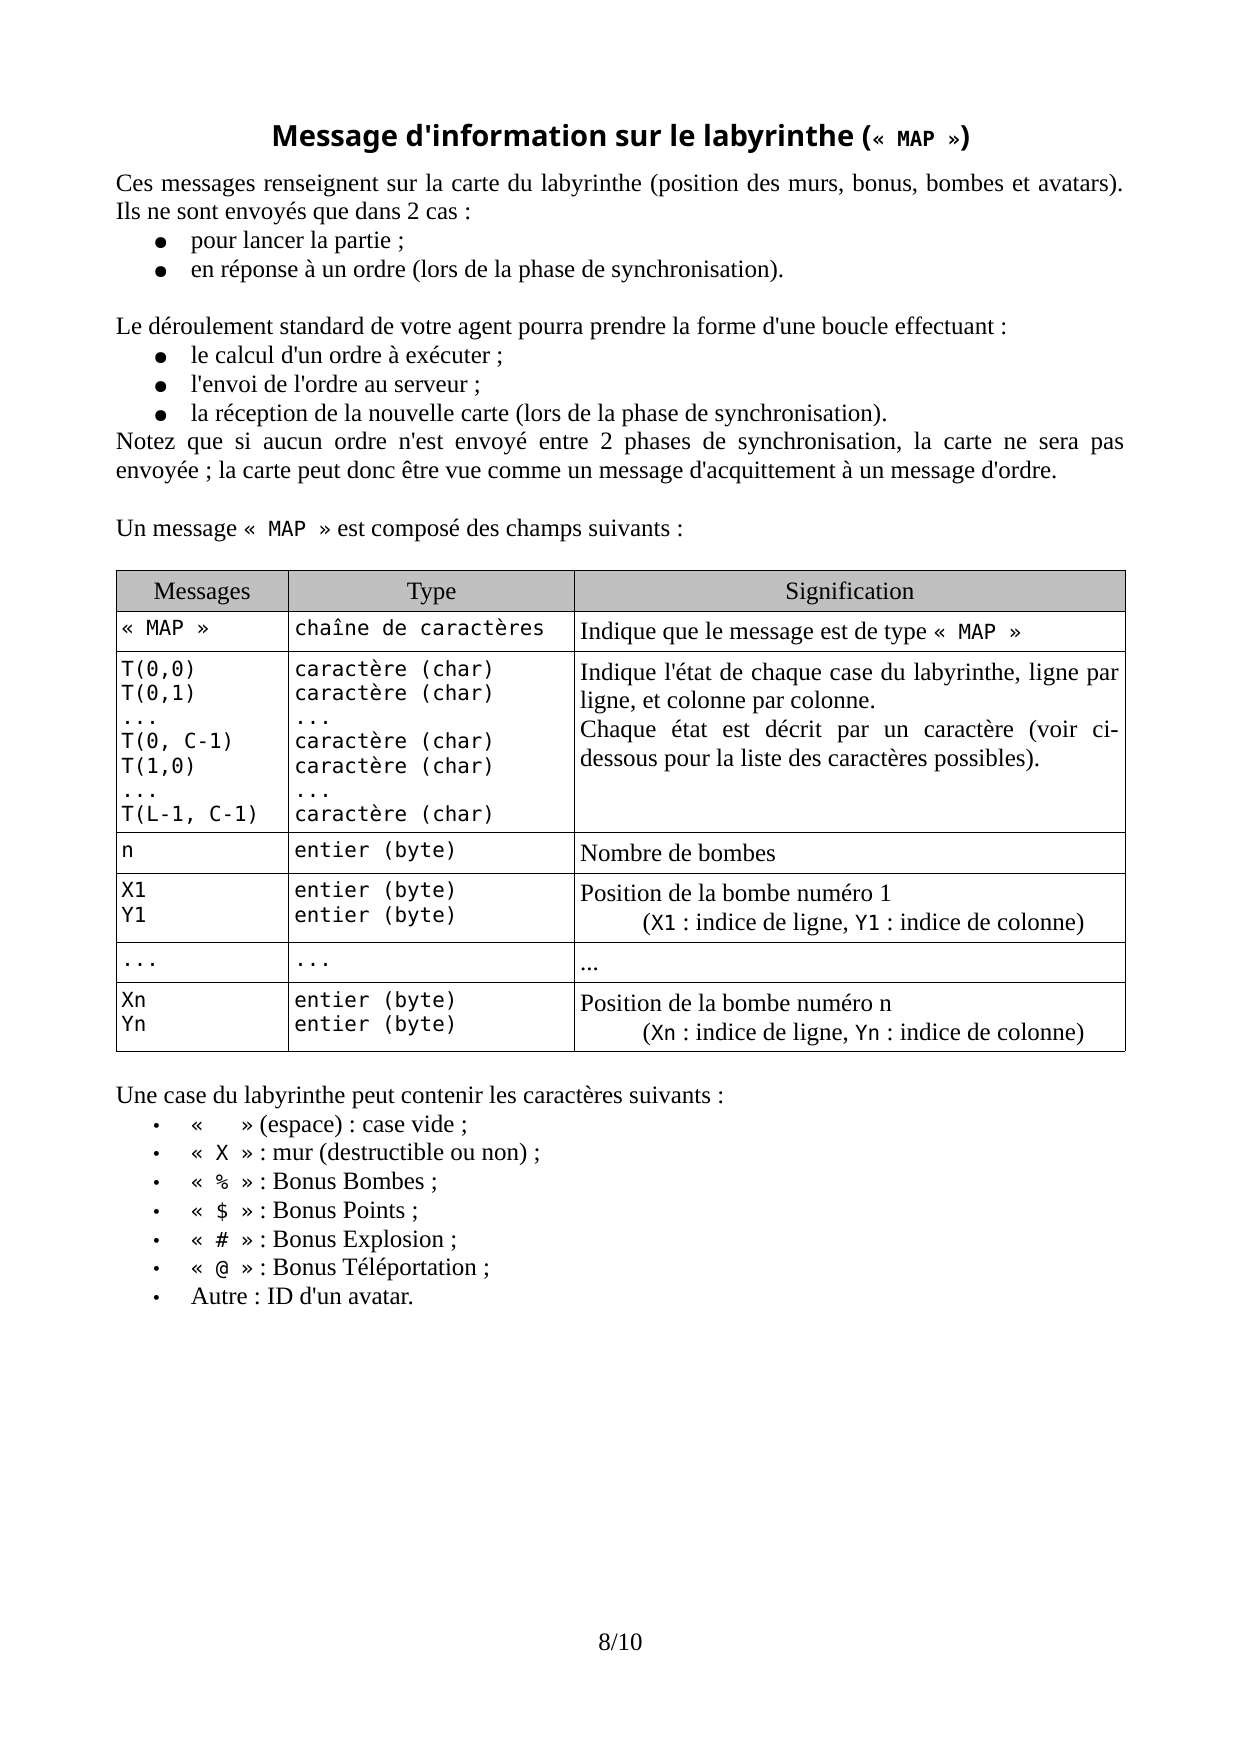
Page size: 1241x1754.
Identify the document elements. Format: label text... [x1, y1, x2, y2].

text Le déroulement standard de votre agent pourra prendre la forme d'une boucle effectuant : [116, 311, 1125, 340]
list « @ » : Bonus Téléportation ; [153, 1252, 1125, 1281]
table_header Messages [117, 571, 288, 611]
table_cell Indique que le message est de type « MAP » [575, 612, 1125, 651]
table_cell ... [117, 943, 288, 982]
list « » (espace) : case vide ; [153, 1109, 1125, 1137]
table_cell n [117, 833, 288, 873]
text Ces messages renseignent sur la carte du labyrinthe (position des murs, bonus, bombes et avatars). Ils ne sont envoyés que dans 2 cas : [116, 168, 1125, 225]
table_cell X1 Y1 [117, 874, 288, 942]
table_cell Indique l'état de chaque case du labyrinthe, ligne par ligne, et colonne par colonne. Chaque état est décrit par un caractère (voir ci-dessous pour la liste des caractères possibles). [575, 652, 1125, 832]
table_cell « MAP » [117, 612, 288, 651]
text Notez que si aucun ordre n'est envoyé entre 2 phases de synchronisation, la carte ne sera pas envoyée ; la carte peut donc être vue comme un message d'acquittement à un message d'ordre. [116, 426, 1125, 484]
table_cell entier (byte) [289, 833, 574, 873]
table_cell T(0,0) T(0,1) ... T(0, C-1) T(1,0) ... T(L-1, C-1) [117, 652, 288, 832]
table_cell Position de la bombe numéro 1 (X1 : indice de ligne, Y1 : indice de colonne) [575, 874, 1125, 942]
text Un message « MAP » est composé des champs suivants : [116, 513, 1125, 541]
list « # » : Bonus Explosion ; [153, 1224, 1125, 1252]
subtitle Message d'information sur le labyrinthe (« MAP ») [116, 116, 1125, 155]
list l'envoi de l'ordre au serveur ; [153, 369, 1125, 398]
table_cell Nombre de bombes [575, 833, 1125, 873]
list « X » : mur (destructible ou non) ; [153, 1137, 1125, 1166]
table_cell ... [289, 943, 574, 982]
table_header Type [289, 571, 574, 611]
list « $ » : Bonus Points ; [153, 1195, 1125, 1224]
table_header Signification [575, 571, 1125, 611]
list la réception de la nouvelle carte (lors de la phase de synchronisation). [153, 398, 1125, 426]
table_cell ... [575, 943, 1125, 982]
table_cell entier (byte) entier (byte) [289, 874, 574, 942]
table_cell chaîne de caractères [289, 612, 574, 651]
list « % » : Bonus Bombes ; [153, 1166, 1125, 1195]
list pour lancer la partie ; [153, 225, 1125, 254]
list le calcul d'un ordre à exécuter ; [153, 340, 1125, 369]
list en réponse à un ordre (lors de la phase de synchronisation). [153, 254, 1125, 283]
table_cell Position de la bombe numéro n (Xn : indice de ligne, Yn : indice de colonne) [575, 983, 1125, 1051]
table_cell caractère (char) caractère (char) ... caractère (char) caractère (char) ... caractère (char) [289, 652, 574, 832]
text Une case du labyrinthe peut contenir les caractères suivants : [116, 1080, 1125, 1109]
table_cell Xn Yn [117, 983, 288, 1051]
list Autre : ID d'un avatar. [153, 1281, 1125, 1310]
table_cell entier (byte) entier (byte) [289, 983, 574, 1051]
